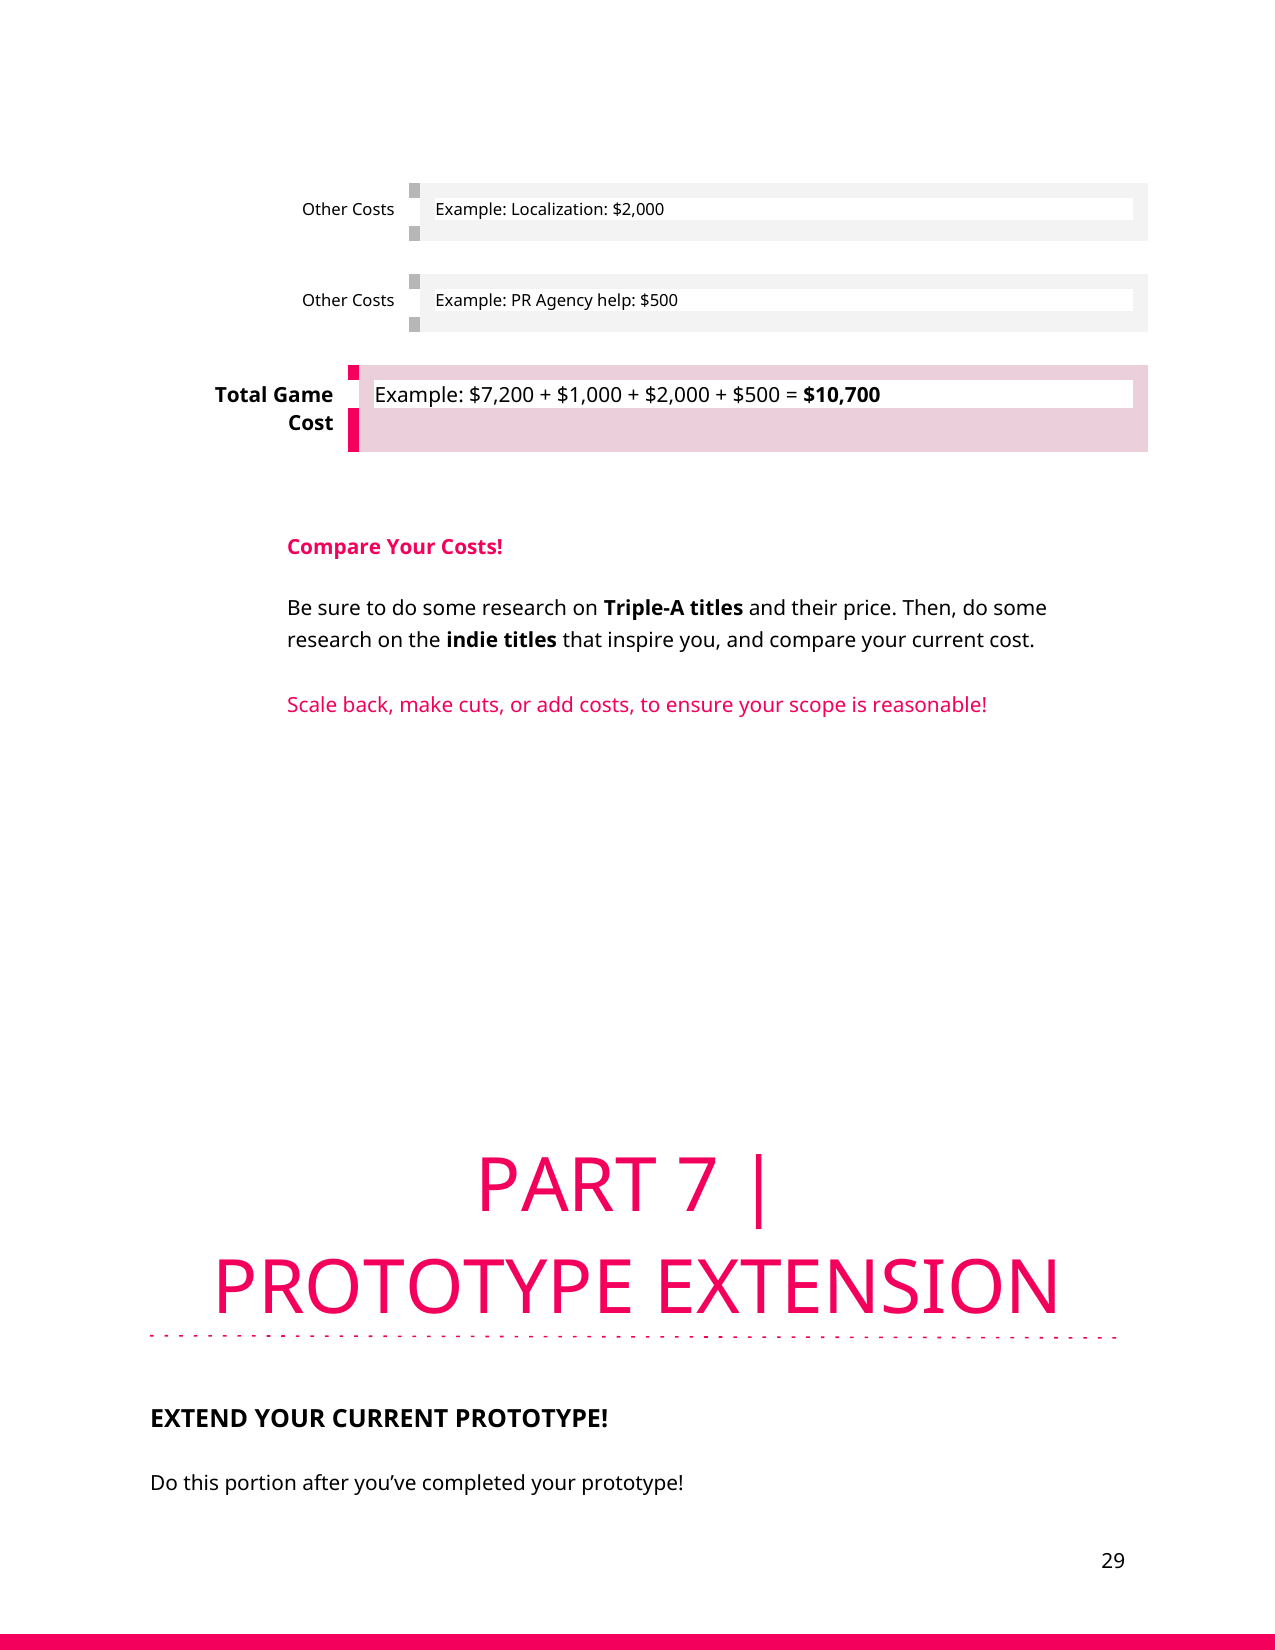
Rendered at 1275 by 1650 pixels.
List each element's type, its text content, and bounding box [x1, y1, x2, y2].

table_header Other Costs [150, 274, 409, 332]
subtitle PART 7 | [150, 1131, 1125, 1233]
table_header [409, 183, 420, 198]
table_header Example: $7,200 + $1,000 + $2,000 + $500 = $10,700 [359, 365, 1148, 452]
table_header [409, 274, 420, 289]
subtitle EXTEND YOUR CURRENT PROTOTYPE! [150, 1401, 1125, 1435]
table_header [409, 317, 420, 332]
table_header Compare Your Costs! Be sure to do some research on Triple-A titles and their price. Then, do some research on the indie titles that inspire you, and compare your current cost. Scale back, make cuts, or add costs, to ensure your scope is reasonable! [272, 517, 1125, 814]
table_header Example: Localization: $2,000 [420, 183, 1148, 241]
text Do this portion after you’ve completed your prototype! [150, 1468, 1125, 1496]
table_header [348, 408, 359, 452]
table_header [348, 365, 359, 380]
table_header [409, 226, 420, 241]
table_header Other Costs [150, 183, 409, 241]
table_header Example: PR Agency help: $500 [420, 274, 1148, 332]
table_header Total Game Cost [150, 365, 348, 452]
subtitle PROTOTYPE EXTENSION [150, 1233, 1125, 1336]
table_header [150, 517, 272, 814]
